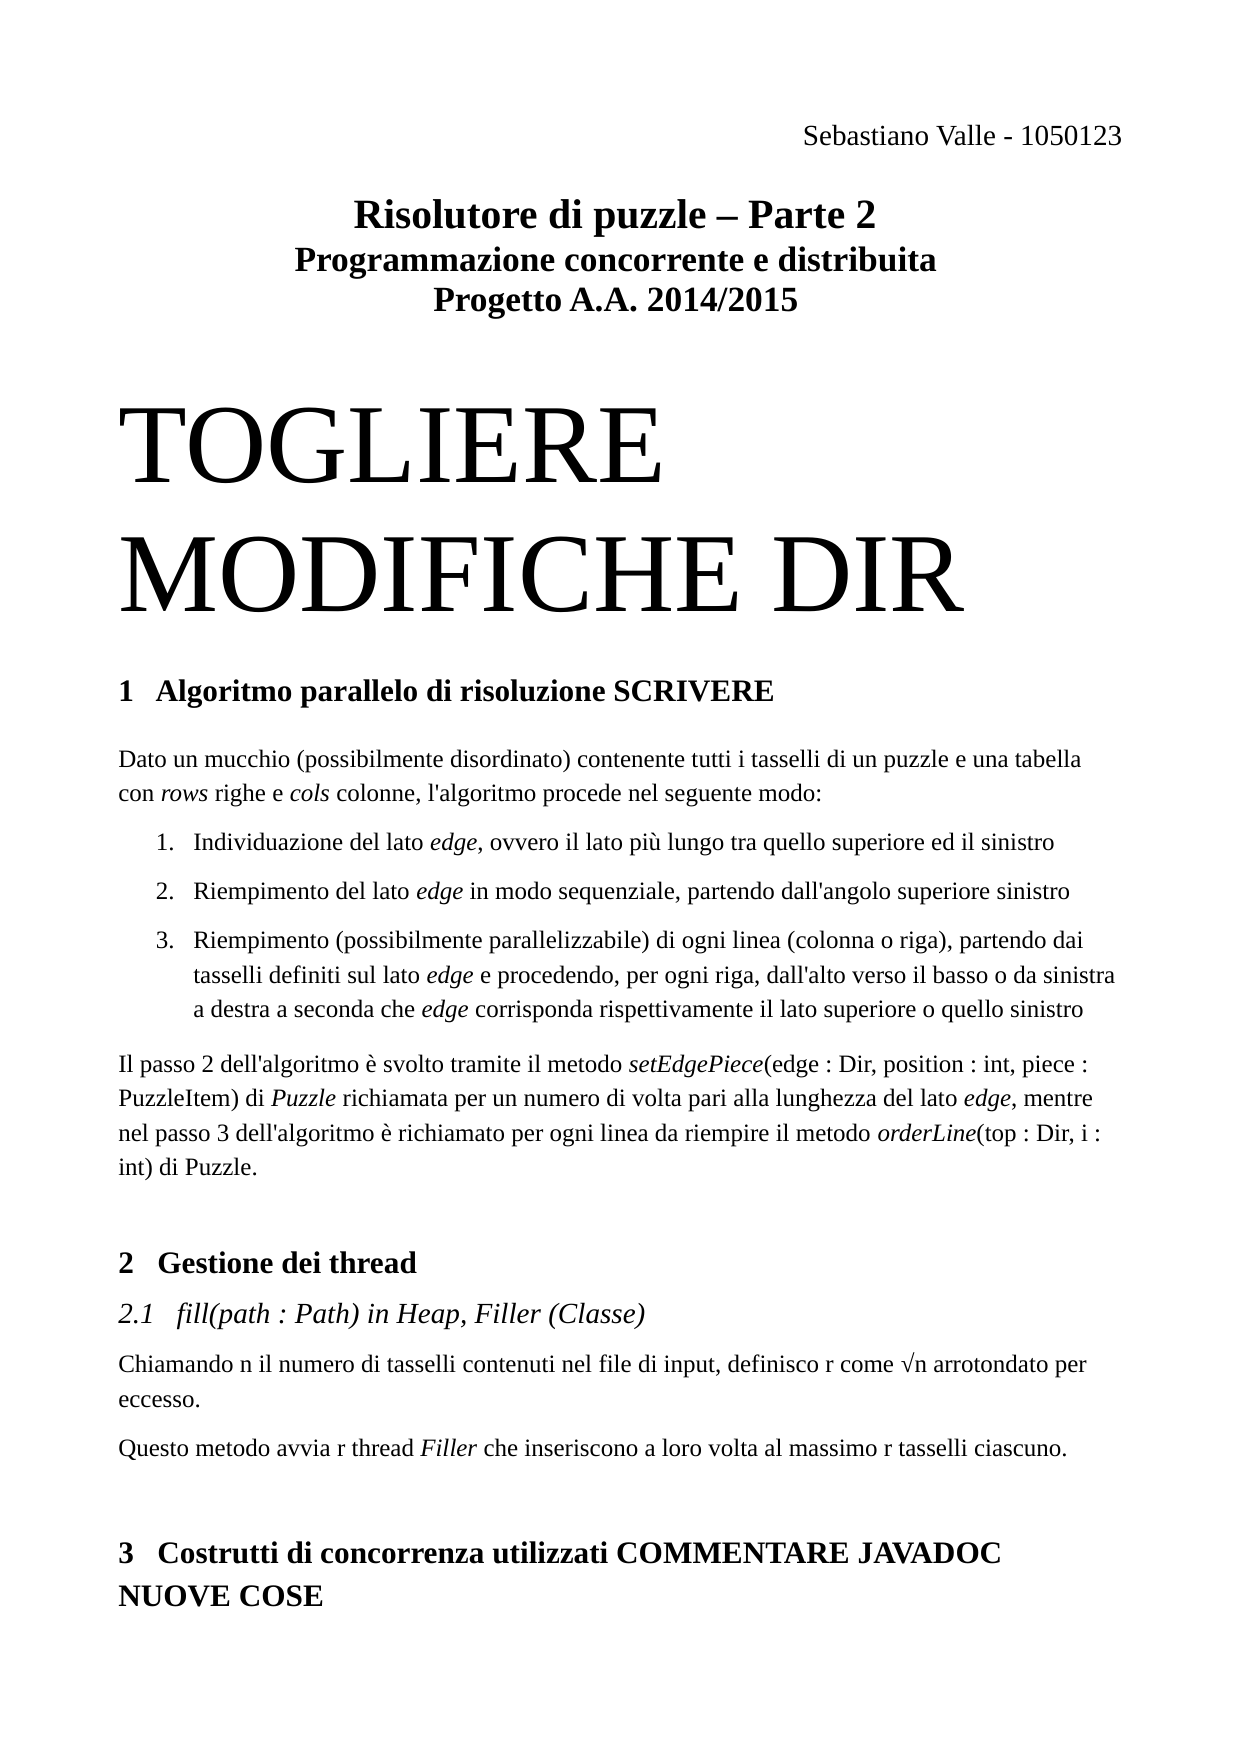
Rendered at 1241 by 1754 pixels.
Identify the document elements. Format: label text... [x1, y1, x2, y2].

text Chiamando n il numero di tasselli contenuti nel file di input, definisco r come √n arrotondato per eccesso. [118, 1344, 1122, 1413]
text 1 Algoritmo parallelo di risoluzione SCRIVERE [118, 672, 1122, 708]
text Risolutore di puzzle – Parte 2 [118, 190, 1122, 238]
text 2 Gestione dei thread [118, 1244, 1122, 1280]
list Individuazione del lato edge, ovvero il lato più lungo tra quello superiore ed il sinistro [156, 827, 1122, 856]
text TOGLIERE MODIFICHE DIR [118, 377, 1122, 636]
text Dato un mucchio (possibilmente disordinato) contenente tutti i tasselli di un puzzle e una tabella con rows righe e cols colonne, l'algoritmo procede nel seguente modo: [118, 744, 1122, 807]
text Sebastiano Valle - 1050123 [118, 118, 1122, 152]
text Programmazione concorrente e distribuita [118, 238, 1122, 279]
text 3 Costrutti di concorrenza utilizzati COMMENTARE JAVADOC NUOVE COSE [118, 1534, 1122, 1613]
list Riempimento (possibilmente parallelizzabile) di ogni linea (colonna o riga), partendo dai tasselli definiti sul lato edge e procedendo, per ogni riga, dall'alto verso il basso o da sinistra a destra a seconda che edge corrisponda rispettivamente il lato superiore o quello sinistro [156, 925, 1122, 1023]
text Il passo 2 dell'algoritmo è svolto tramite il metodo setEdgePiece(edge : Dir, position : int, piece : PuzzleItem) di Puzzle richiamata per un numero di volta pari alla lunghezza del lato edge, mentre nel passo 3 dell'algoritmo è richiamato per ogni linea da riempire il metodo orderLine(top : Dir, i : int) di Puzzle. [118, 1043, 1122, 1181]
text Progetto A.A. 2014/2015 [118, 279, 1122, 319]
text 2.1 fill(path : Path) in Heap, Filler (Classe) [118, 1295, 1122, 1329]
text Questo metodo avvia r thread Filler che inseriscono a loro volta al massimo r tasselli ciascuno. [118, 1427, 1122, 1462]
list Riempimento del lato edge in modo sequenziale, partendo dall'angolo superiore sinistro [156, 876, 1122, 905]
